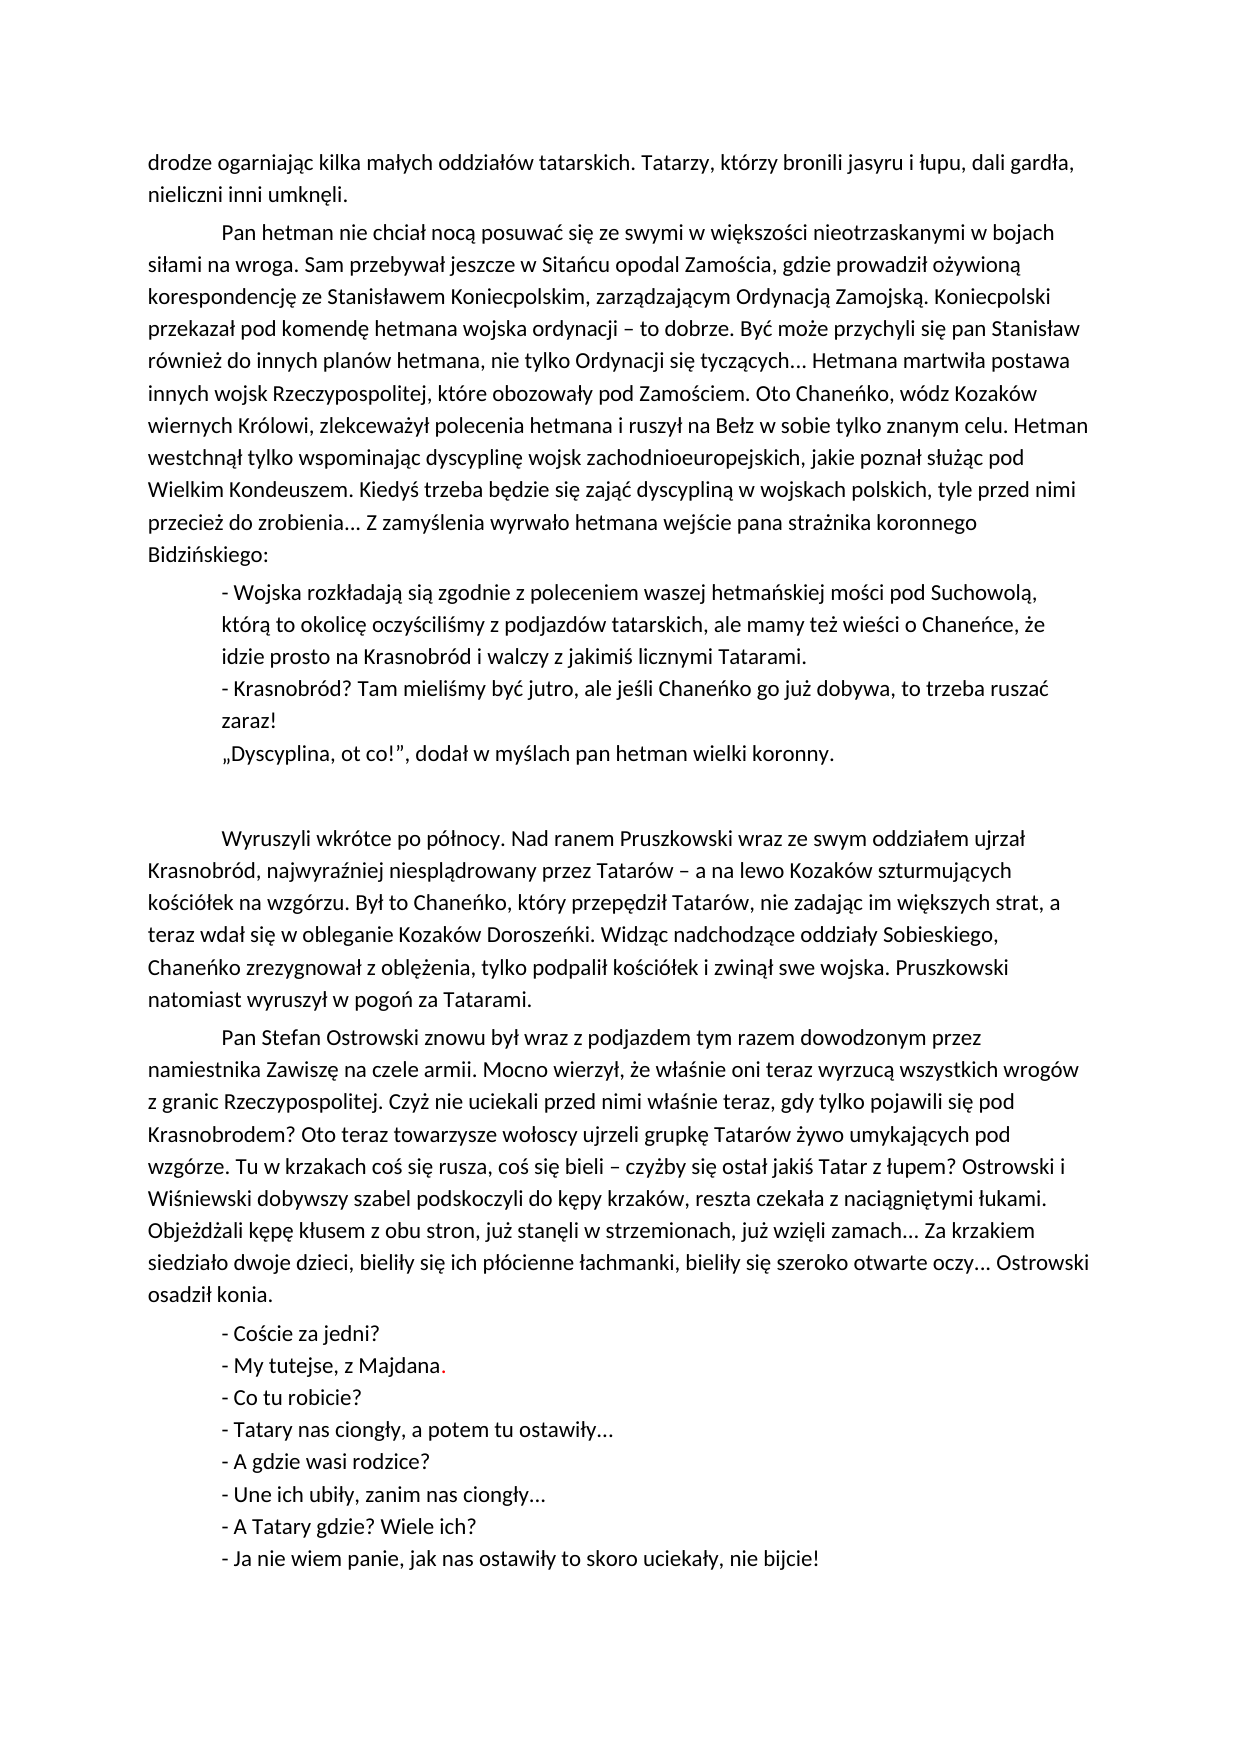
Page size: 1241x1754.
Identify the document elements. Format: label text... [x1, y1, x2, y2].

text Pan hetman nie chciał nocą posuwać się ze swymi w większości nieotrzaskanymi w bojach siłami na wroga. Sam przebywał jeszcze w Sitańcu opodal Zamościa, gdzie prowadził ożywioną korespondencję ze Stanisławem Koniecpolskim, zarządzającym Ordynacją Zamojską. Koniecpolski przekazał pod komendę hetmana wojska ordynacji – to dobrze. Być może przychyli się pan Stanisław również do innych planów hetmana, nie tylko Ordynacji się tyczących... Hetmana martwiła postawa innych wojsk Rzeczypospolitej, które obozowały pod Zamościem. Oto Chaneńko, wódz Kozaków wiernych Królowi, zlekceważył polecenia hetmana i ruszył na Bełz w sobie tylko znanym celu. Hetman westchnął tylko wspominając dyscyplinę wojsk zachodnioeuropejskich, jakie poznał służąc pod Wielkim Kondeuszem. Kiedyś trzeba będzie się zająć dyscypliną w wojskach polskich, tyle przed nimi przecież do zrobienia... Z zamyślenia wyrwało hetmana wejście pana strażnika koronnego Bidzińskiego: [148, 218, 1093, 568]
text drodze ogarniając kilka małych oddziałów tatarskich. Tatarzy, którzy bronili jasyru i łupu, dali gardła, nieliczni inni umknęli. [148, 148, 1093, 208]
text „Dyscyplina, ot co!”, dodał w myślach pan hetman wielki koronny. [221, 739, 1093, 767]
text - My tutejse, z Majdana. [221, 1351, 1093, 1379]
text - Wojska rozkładają sią zgodnie z poleceniem waszej hetmańskiej mości pod Suchowolą, którą to okolicę oczyściliśmy z podjazdów tatarskich, ale mamy też wieści o Chaneńce, że idzie prosto na Krasnobród i walczy z jakimiś licznymi Tatarami. [221, 578, 1093, 670]
text - Coście za jedni? [221, 1319, 1093, 1347]
text Wyruszyli wkrótce po północy. Nad ranem Pruszkowski wraz ze swym oddziałem ujrzał Krasnobród, najwyraźniej niesplądrowany przez Tatarów – a na lewo Kozaków szturmujących kościółek na wzgórzu. Był to Chaneńko, który przepędził Tatarów, nie zadając im większych strat, a teraz wdał się w obleganie Kozaków Doroszeńki. Widząc nadchodzące oddziały Sobieskiego, Chaneńko zrezygnował z oblężenia, tylko podpalił kościółek i zwinął swe wojska. Pruszkowski natomiast wyruszył w pogoń za Tatarami. [148, 824, 1093, 1013]
text - Une ich ubiły, zanim nas ciongły... [221, 1480, 1093, 1508]
text - Co tu robicie? [221, 1383, 1093, 1411]
text - Krasnobród? Tam mieliśmy być jutro, ale jeśli Chaneńko go już dobywa, to trzeba ruszać zaraz! [221, 674, 1093, 735]
text - Tatary nas ciongły, a potem tu ostawiły... [221, 1415, 1093, 1443]
text - Ja nie wiem panie, jak nas ostawiły to skoro uciekały, nie bijcie! [221, 1544, 1093, 1572]
text Pan Stefan Ostrowski znowu był wraz z podjazdem tym razem dowodzonym przez namiestnika Zawiszę na czele armii. Mocno wierzył, że właśnie oni teraz wyrzucą wszystkich wrogów z granic Rzeczypospolitej. Czyż nie uciekali przed nimi właśnie teraz, gdy tylko pojawili się pod Krasnobrodem? Oto teraz towarzysze wołoscy ujrzeli grupkę Tatarów żywo umykających pod wzgórze. Tu w krzakach coś się rusza, coś się bieli – czyżby się ostał jakiś Tatar z łupem? Ostrowski i Wiśniewski dobywszy szabel podskoczyli do kępy krzaków, reszta czekała z naciągniętymi łukami. Objeżdżali kępę kłusem z obu stron, już stanęli w strzemionach, już wzięli zamach... Za krzakiem siedziało dwoje dzieci, bieliły się ich płócienne łachmanki, bieliły się szeroko otwarte oczy... Ostrowski osadził konia. [148, 1023, 1093, 1309]
text - A Tatary gdzie? Wiele ich? [221, 1512, 1093, 1540]
text - A gdzie wasi rodzice? [221, 1447, 1093, 1476]
